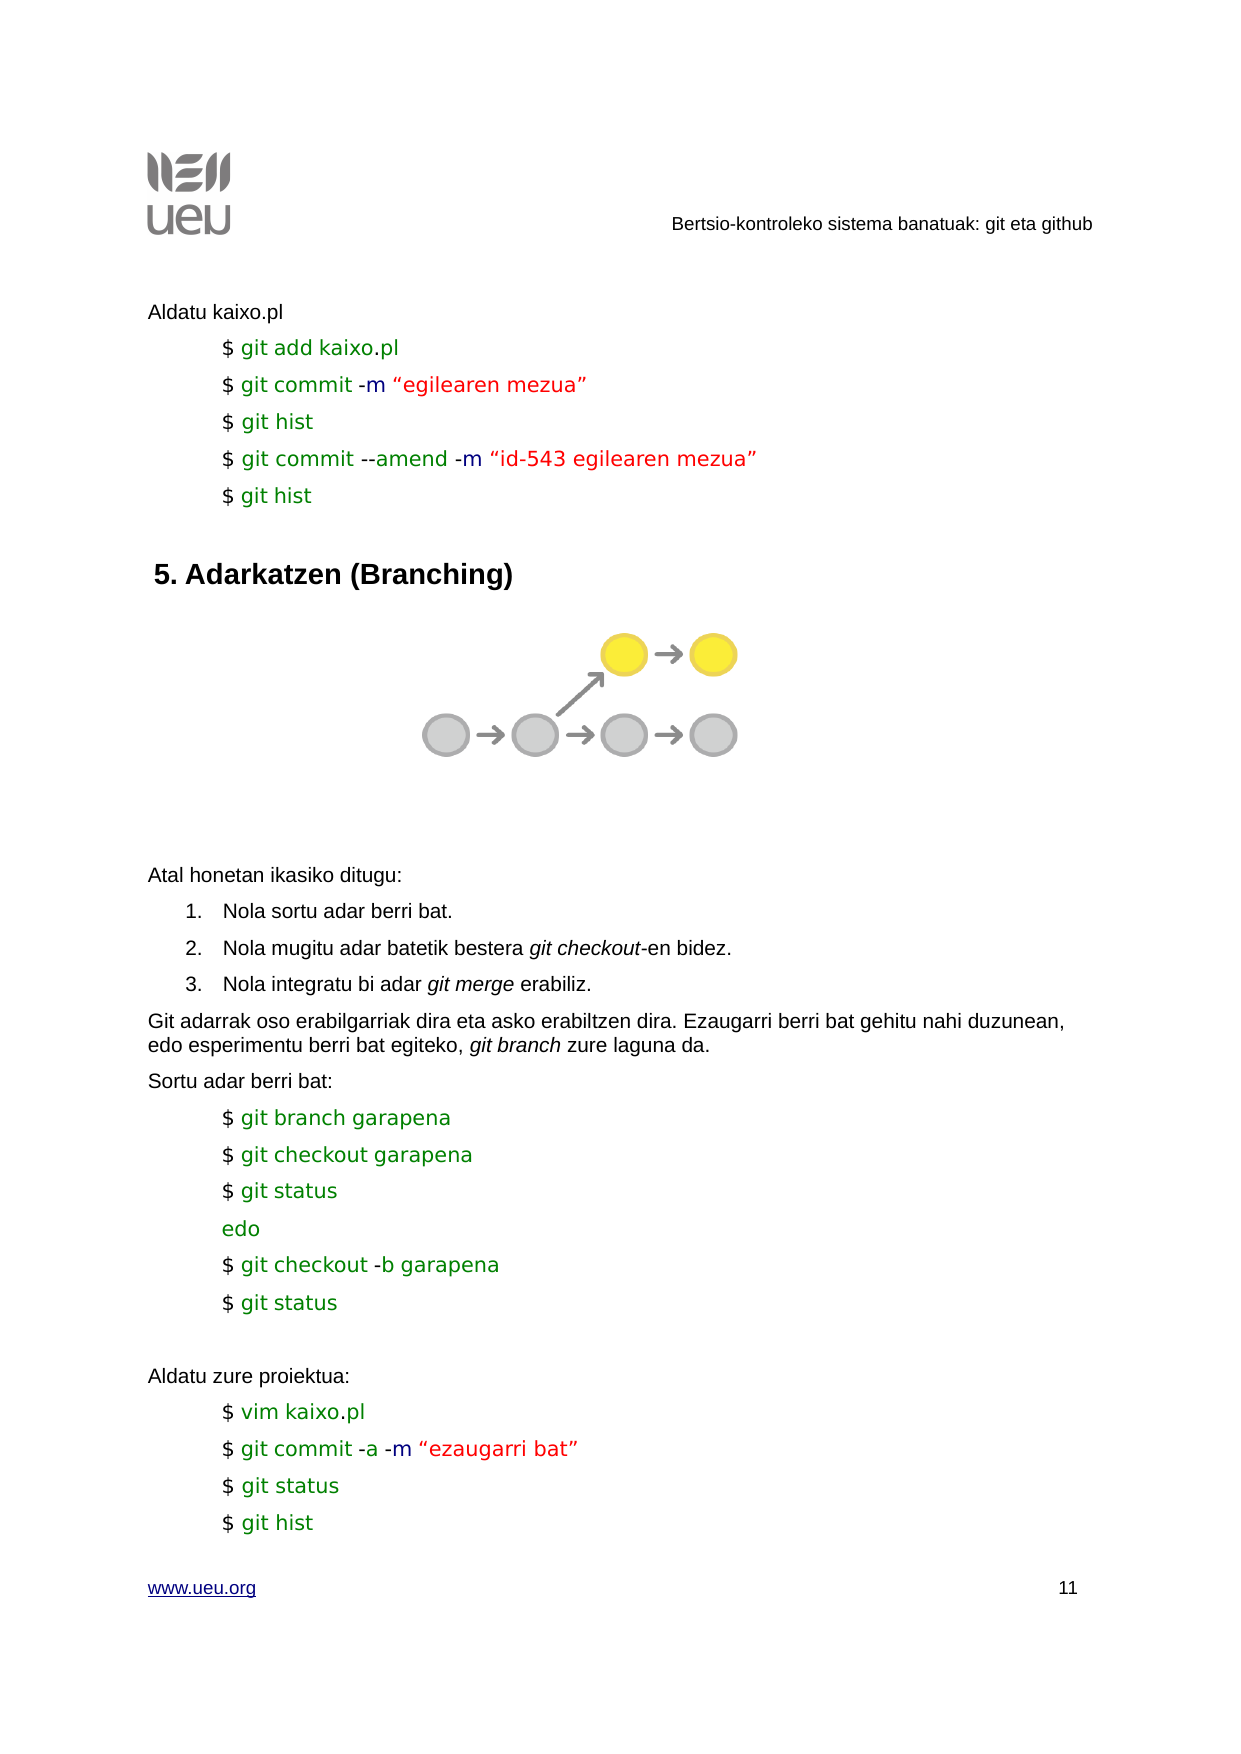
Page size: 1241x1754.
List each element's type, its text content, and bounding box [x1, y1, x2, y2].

text $ git hist [221, 1511, 1093, 1535]
text $ git commit -m “egilearen mezua” [221, 373, 1093, 398]
text $ git add kaixo.pl [221, 336, 1093, 361]
text Aldatu kaixo.pl [148, 300, 1093, 324]
list Nola sortu adar berri bat. [185, 899, 1093, 923]
text $ git checkout -b garapena [221, 1253, 1093, 1278]
text $ git status [221, 1290, 1093, 1315]
list Nola integratu bi adar git merge erabiliz. [185, 972, 1093, 996]
text Git adarrak oso erabilgarriak dira eta asko erabiltzen dira. Ezaugarri berri bat gehitu nahi duzunean, edo esperimentu berri bat egiteko, git branch zure laguna da. [148, 1008, 1093, 1056]
text $ git hist [221, 484, 1093, 508]
text Aldatu zure proiektua: [148, 1364, 1093, 1388]
picture [406, 623, 753, 836]
text $ git commit -a -m “ezaugarri bat” [221, 1437, 1093, 1462]
text $ git commit --amend -m “id-543 egilearen mezua” [221, 447, 1093, 471]
text $ git checkout garapena [221, 1142, 1093, 1167]
picture [147, 152, 231, 235]
text $ git status [221, 1474, 1093, 1498]
text edo [221, 1216, 1093, 1241]
text $ vim kaixo.pl [221, 1400, 1093, 1425]
text Sortu adar berri bat: [148, 1069, 1093, 1093]
text Atal honetan ikasiko ditugu: [148, 863, 1093, 887]
text $ git branch garapena [221, 1105, 1093, 1130]
text $ git status [221, 1179, 1093, 1204]
text $ git hist [221, 410, 1093, 434]
subtitle 5. Adarkatzen (Branching) [151, 557, 1093, 591]
list Nola mugitu adar batetik bestera git checkout-en bidez. [185, 936, 1093, 959]
